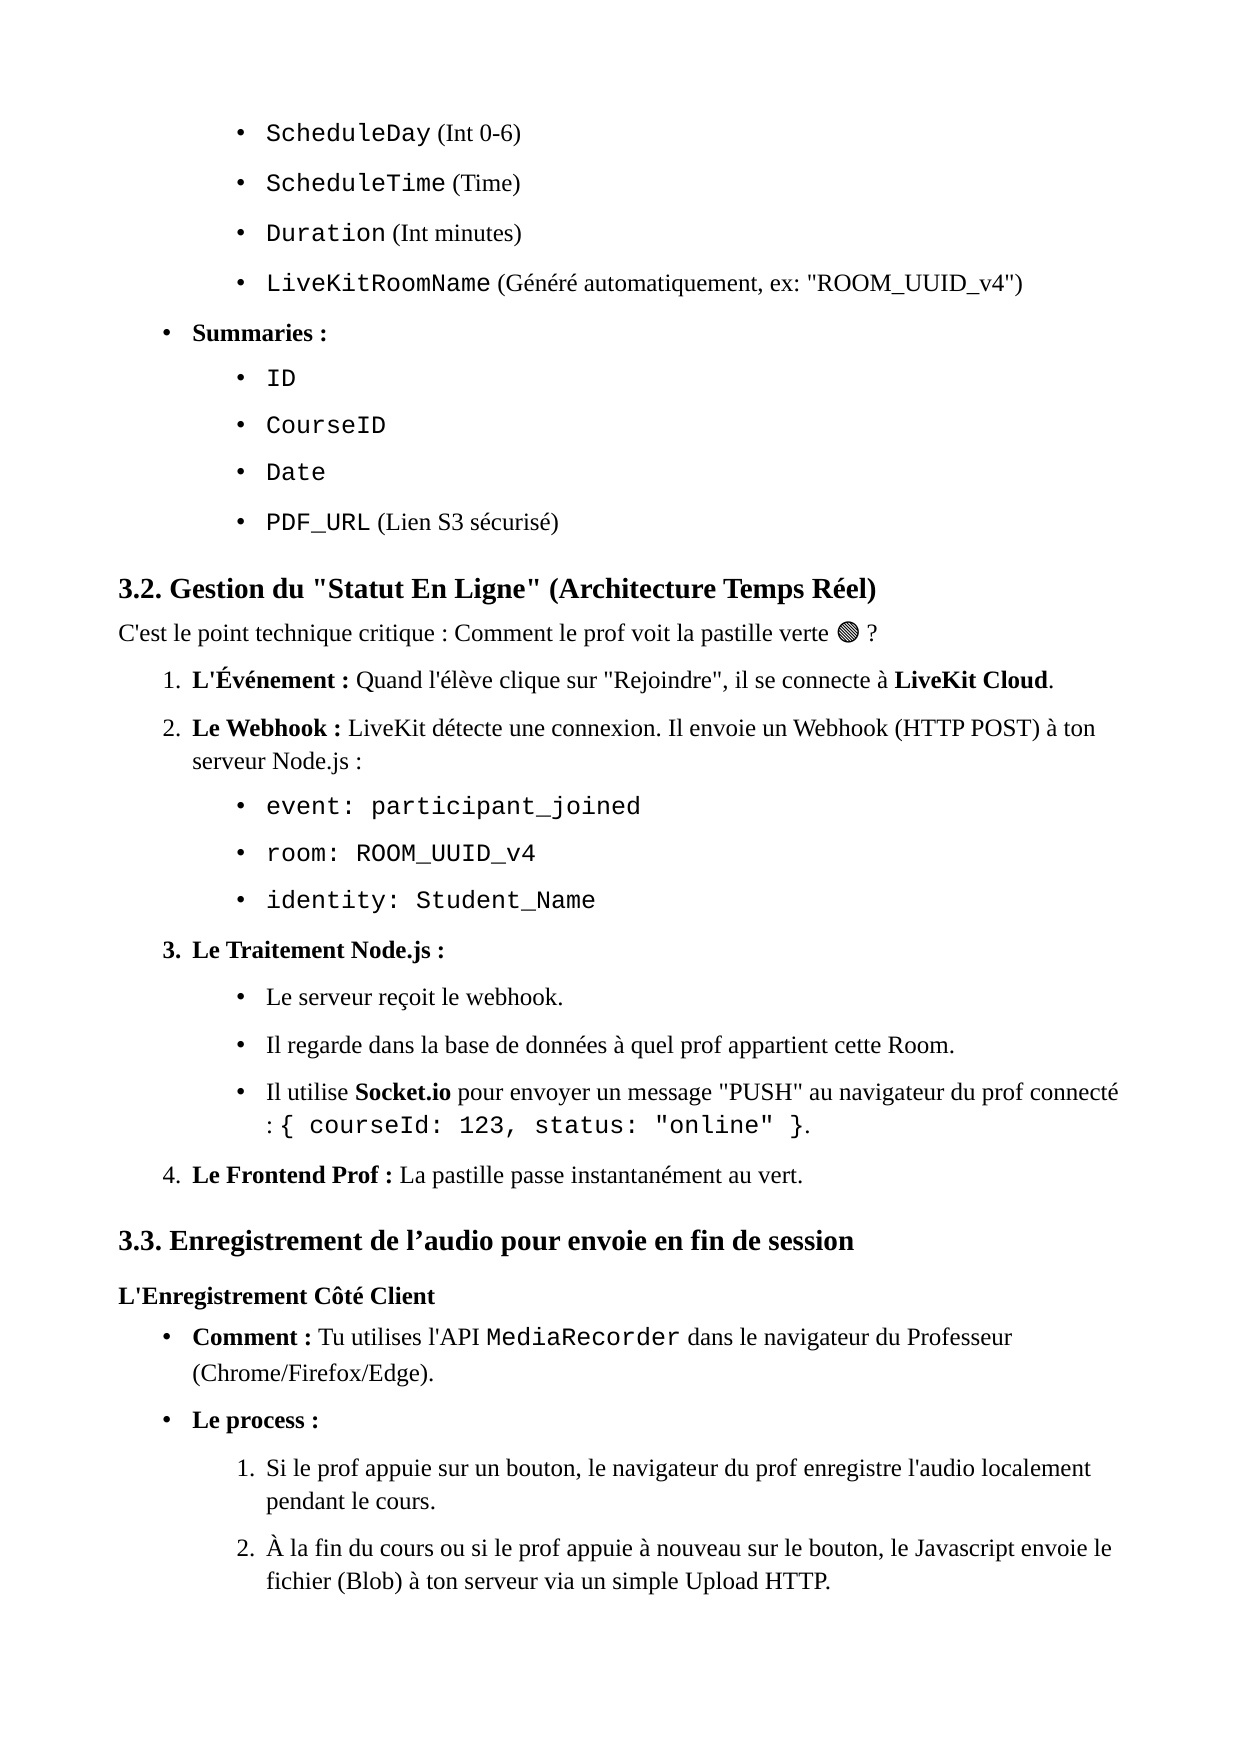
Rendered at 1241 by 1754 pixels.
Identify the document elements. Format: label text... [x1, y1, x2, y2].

list Si le prof appuie sur un bouton, le navigateur du prof enregistre l'audio localement pendant le cours. [236, 1453, 1122, 1514]
list ScheduleTime (Time) [236, 168, 1122, 199]
list Date [236, 460, 1122, 488]
list Il regarde dans la base de données à quel prof appartient cette Room. [236, 1030, 1122, 1059]
list CourseID [236, 413, 1122, 441]
list À la fin du cours ou si le prof appuie à nouveau sur le bouton, le Javascript envoie le fichier (Blob) à ton serveur via un simple Upload HTTP. [236, 1533, 1122, 1595]
list Duration (Int minutes) [236, 218, 1122, 249]
list event: participant_joined [236, 793, 1122, 822]
list ScheduleDay (Int 0-6) [236, 118, 1122, 149]
list room: ROOM_UUID_v4 [236, 841, 1122, 869]
list L'Événement : Quand l'élève clique sur "Rejoindre", il se connecte à LiveKit Cloud. [162, 665, 1122, 694]
subtitle 3.2. Gestion du "Statut En Ligne" (Architecture Temps Réel) [118, 572, 1122, 605]
list Comment : Tu utilises l'API MediaRecorder dans le navigateur du Professeur (Chrome/Firefox/Edge). [162, 1322, 1122, 1386]
text C'est le point technique critique : Comment le prof voit la pastille verte 🟢 ? [118, 618, 1122, 646]
list Le Webhook : LiveKit détecte une connexion. Il envoie un Webhook (HTTP POST) à ton serveur Node.js : [162, 713, 1122, 774]
list Le Frontend Prof : La pastille passe instantanément au vert. [162, 1161, 1122, 1189]
list LiveKitRoomName (Généré automatiquement, ex: "ROOM_UUID_v4") [236, 268, 1122, 299]
list PDF_URL (Lien S3 sécurisé) [236, 507, 1122, 538]
list Il utilise Socket.io pour envoyer un message "PUSH" au navigateur du prof connecté : { courseId: 123, status: "online" }. [236, 1077, 1122, 1141]
subtitle 3.3. Enregistrement de l’audio pour envoie en fin de session [118, 1223, 1122, 1256]
list Summaries : [162, 318, 1122, 347]
list Le serveur reçoit le webhook. [236, 982, 1122, 1011]
list ID [236, 366, 1122, 394]
list Le Traitement Node.js : [162, 935, 1122, 963]
subtitle L'Enregistrement Côté Client [118, 1281, 1122, 1310]
list Le process : [162, 1405, 1122, 1434]
list identity: Student_Name [236, 888, 1122, 916]
